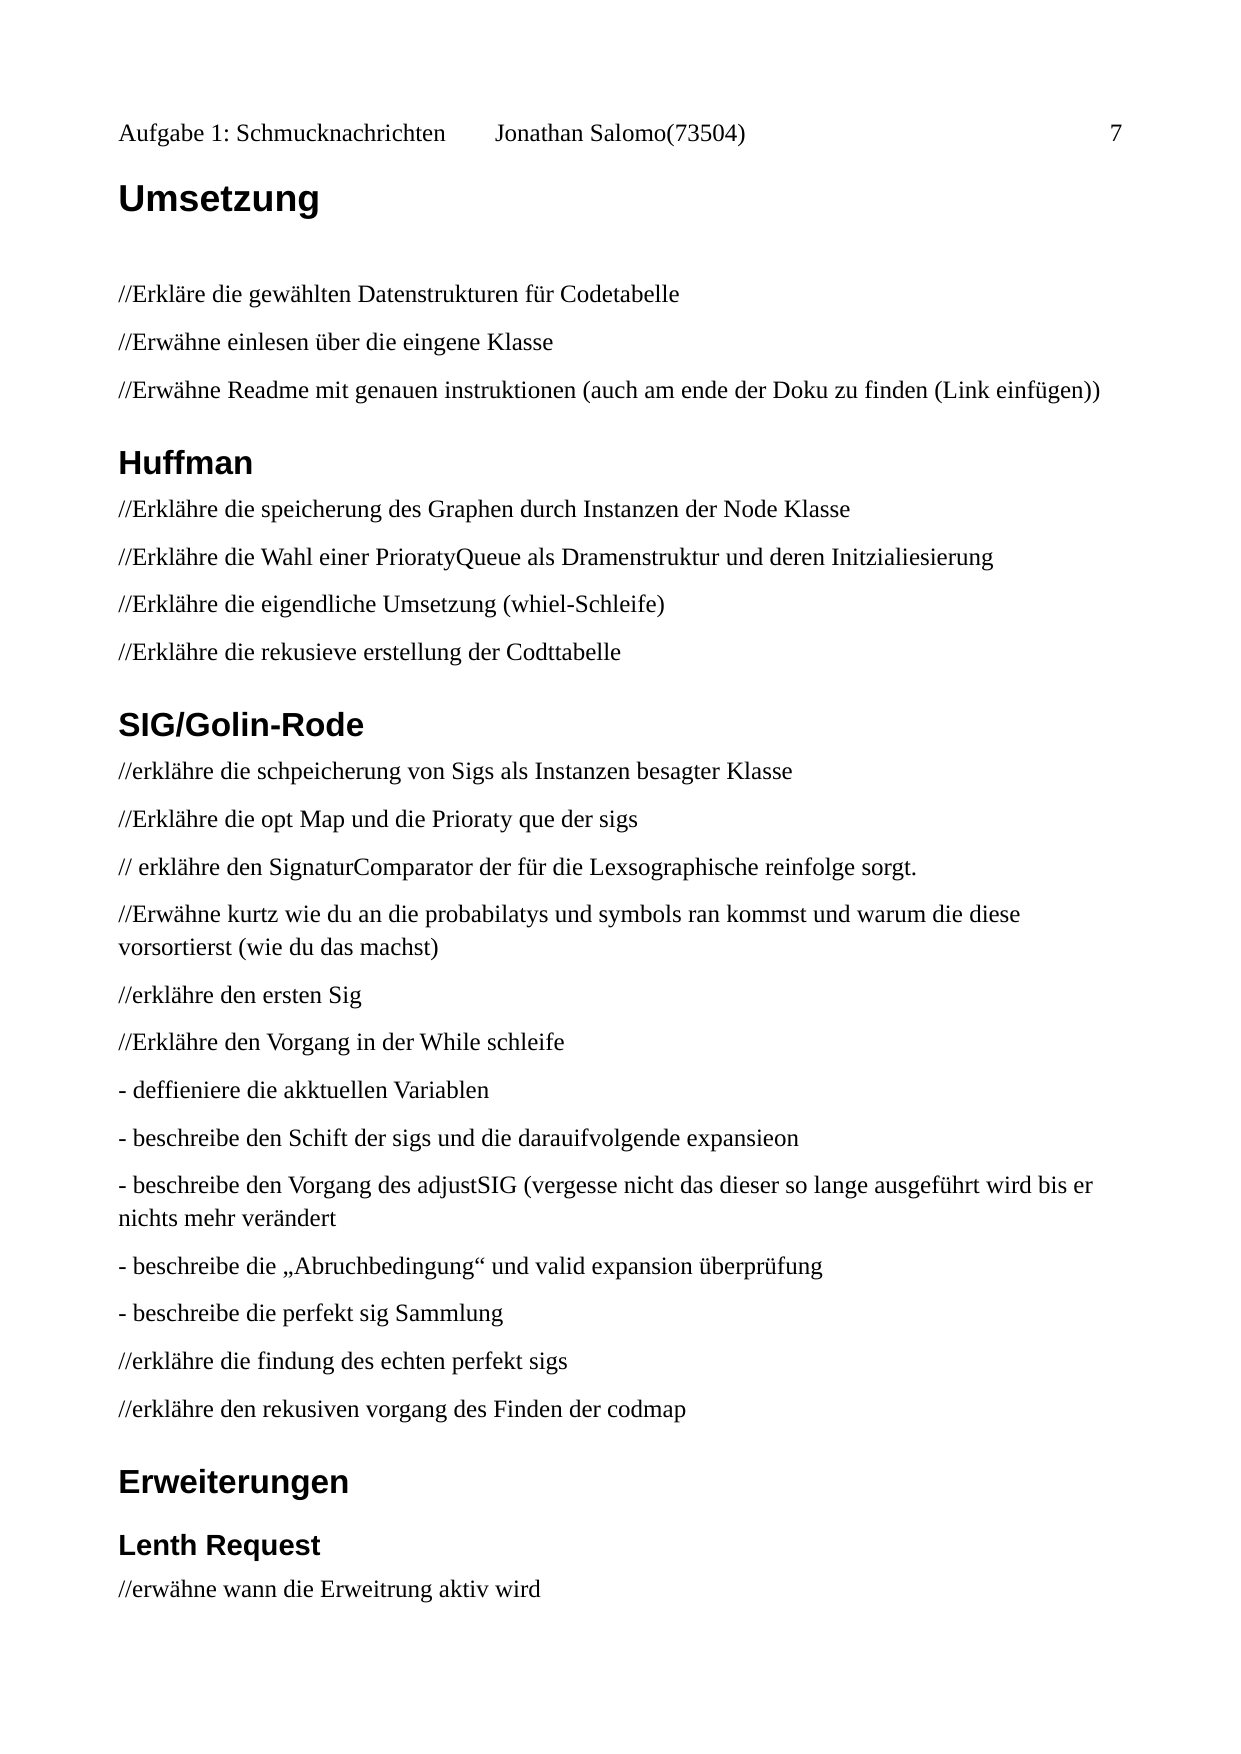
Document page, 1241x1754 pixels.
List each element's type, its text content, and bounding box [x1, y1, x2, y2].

subtitle Lenth Request [118, 1528, 1122, 1561]
text //erklähre die schpeicherung von Sigs als Instanzen besagter Klasse [118, 756, 1122, 785]
text //Erklähre die Wahl einer PrioratyQueue als Dramenstruktur und deren Initzialiesierung [118, 542, 1122, 571]
text //Erklähre den Vorgang in der While schleife [118, 1027, 1122, 1056]
text - beschreibe den Schift der sigs und die darauifvolgende expansieon [118, 1123, 1122, 1151]
subtitle Umsetzung [118, 176, 1122, 219]
text //erklähre die findung des echten perfekt sigs [118, 1346, 1122, 1375]
text //Erklähre die rekusieve erstellung der Codttabelle [118, 637, 1122, 666]
text //Erkläre die gewählten Datenstrukturen für Codetabelle [118, 279, 1122, 308]
text //Erwähne Readme mit genauen instruktionen (auch am ende der Doku zu finden (Link einfügen)) [118, 375, 1122, 403]
text //Erklähre die eigendliche Umsetzung (whiel-Schleife) [118, 589, 1122, 618]
text - beschreibe die perfekt sig Sammlung [118, 1298, 1122, 1327]
text //Erklähre die opt Map und die Prioraty que der sigs [118, 804, 1122, 833]
text - deffieniere die akktuellen Variablen [118, 1075, 1122, 1104]
text - beschreibe den Vorgang des adjustSIG (vergesse nicht das dieser so lange ausgeführt wird bis er nichts mehr verändert [118, 1170, 1122, 1232]
text //Erwähne kurtz wie du an die probabilatys und symbols ran kommst und warum die diese vorsortierst (wie du das machst) [118, 899, 1122, 961]
text - beschreibe die „Abruchbedingung“ und valid expansion überprüfung [118, 1251, 1122, 1279]
text //erklähre den ersten Sig [118, 980, 1122, 1008]
text //Erwähne einlesen über die eingene Klasse [118, 327, 1122, 356]
text // erklähre den SignaturComparator der für die Lexsographische reinfolge sorgt. [118, 852, 1122, 880]
text //Erklähre die speicherung des Graphen durch Instanzen der Node Klasse [118, 494, 1122, 523]
text //erwähne wann die Erweitrung aktiv wird [118, 1574, 1122, 1602]
text //erklähre den rekusiven vorgang des Finden der codmap [118, 1394, 1122, 1422]
subtitle SIG/Golin-Rode [118, 705, 1122, 744]
subtitle Erweiterungen [118, 1462, 1122, 1501]
subtitle Huffman [118, 443, 1122, 482]
